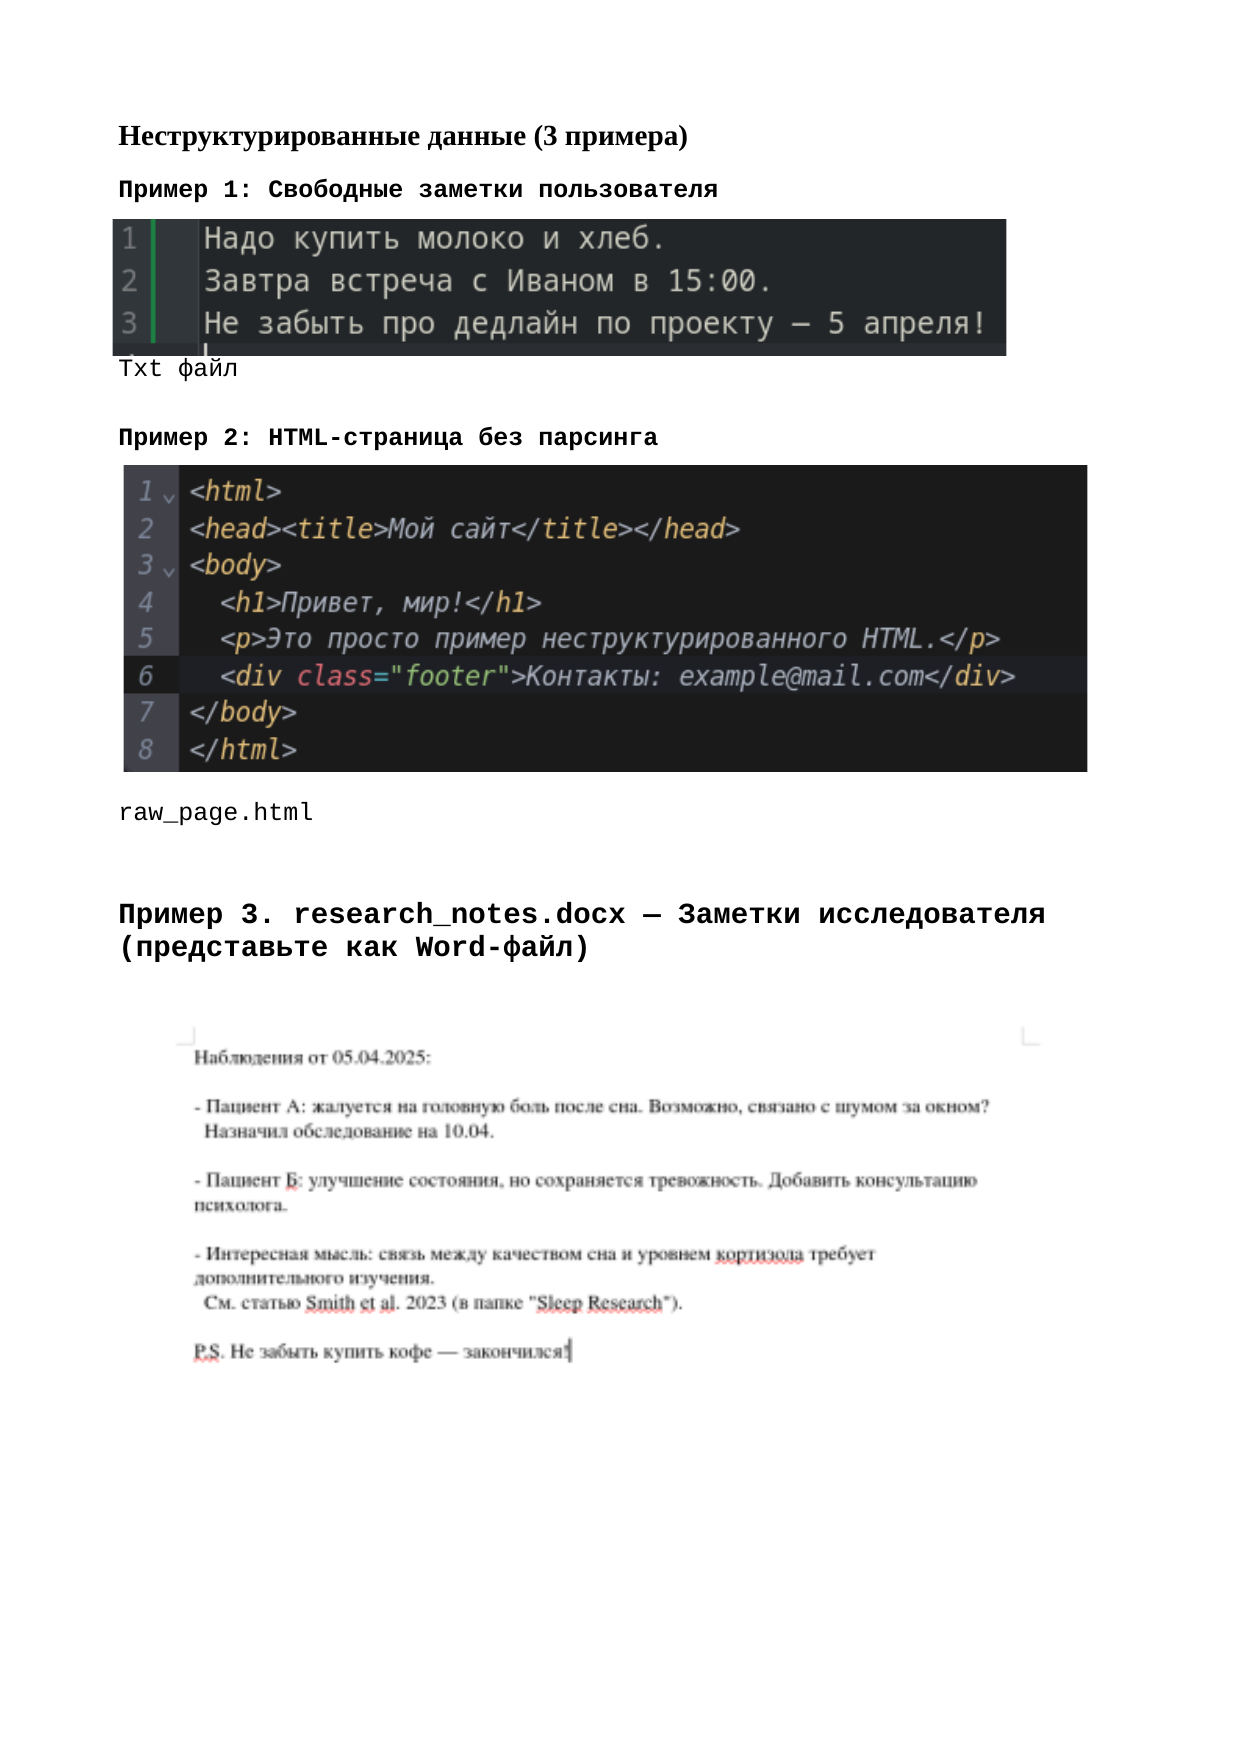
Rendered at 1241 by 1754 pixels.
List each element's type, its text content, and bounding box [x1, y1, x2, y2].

picture [123, 465, 1088, 772]
text raw_page.html [118, 800, 1122, 828]
subtitle Пример 1: Свободные заметки пользователя [118, 177, 1122, 205]
subtitle Неструктурированные данные (3 примера) [118, 118, 1122, 152]
picture [136, 995, 1085, 1421]
picture [112, 219, 1007, 356]
subtitle Пример 3. research_notes.docx — Заметки исследователя (представьте как Word-файл) [118, 899, 1122, 965]
subtitle Пример 2: HTML-страница без парсинга [118, 424, 1122, 453]
text Txt файл [118, 217, 1122, 383]
